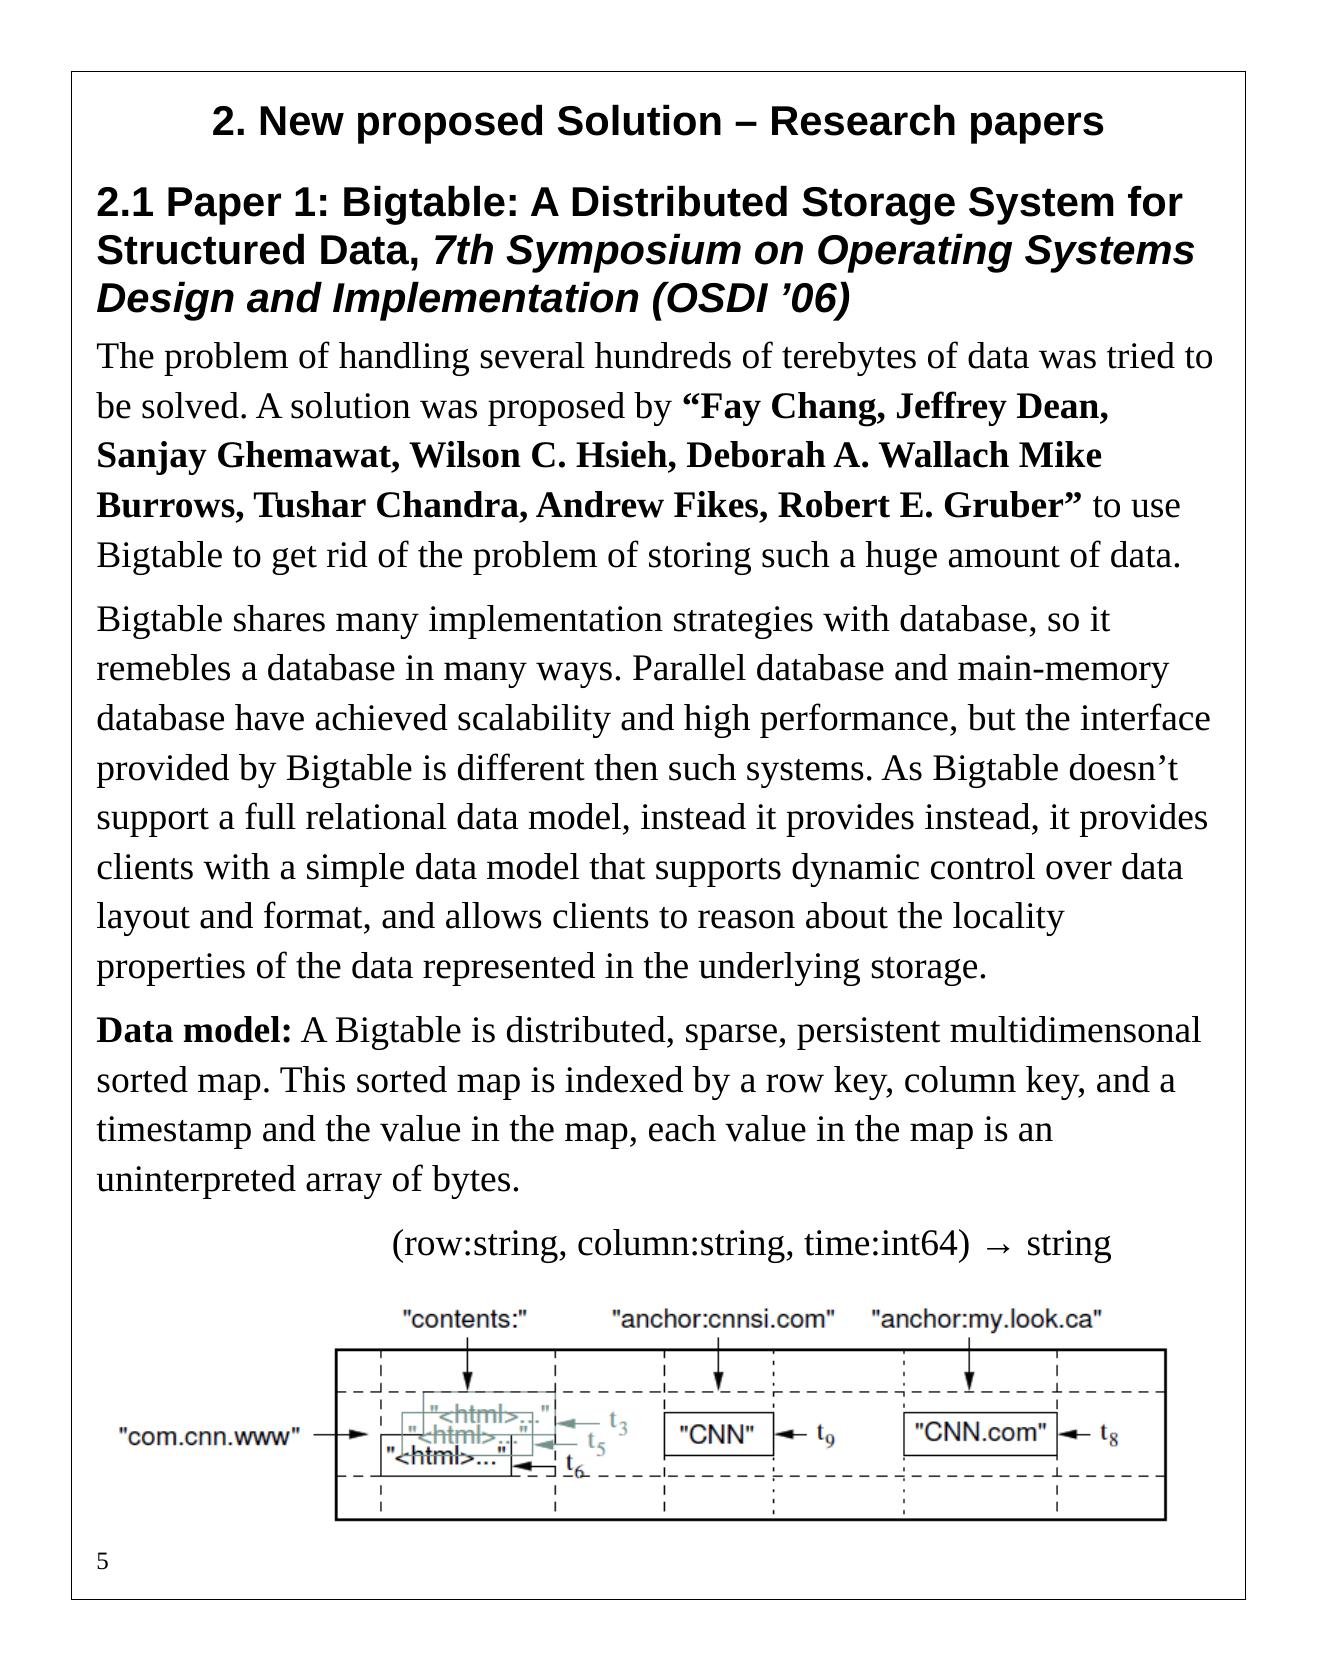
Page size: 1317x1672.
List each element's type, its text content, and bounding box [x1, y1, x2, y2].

text Data model: A Bigtable is distributed, sparse, persistent multidimensonal sorted map. This sorted map is indexed by a row key, column key, and a timestamp and the value in the map, each value in the map is an uninterpreted array of bytes. [96, 1007, 1221, 1199]
subtitle 2.1 Paper 1: Bigtable: A Distributed Storage System for Structured Data, 7th Symposium on Operating Systems Design and Implementation (OSDI ’06) [96, 177, 1221, 321]
subtitle 2. New proposed Solution – Research papers [96, 96, 1221, 144]
picture [104, 1274, 1187, 1542]
text (row:string, column:string, time:int64) → string [96, 1220, 1221, 1263]
text Bigtable shares many implementation strategies with database, so it remebles a database in many ways. Parallel database and main-memory database have achieved scalability and high performance, but the interface provided by Bigtable is different then such systems. As Bigtable doesn’t support a full relational data model, instead it provides instead, it provides clients with a simple data model that supports dynamic control over data layout and format, and allows clients to reason about the locality properties of the data represented in the underlying storage. [96, 596, 1221, 986]
text The problem of handling several hundreds of terebytes of data was tried to be solved. A solution was proposed by “Fay Chang, Jeffrey Dean, Sanjay Ghemawat, Wilson C. Hsieh, Deborah A. Wallach Mike Burrows, Tushar Chandra, Andrew Fikes, Robert E. Gruber” to use Bigtable to get rid of the problem of storing such a huge amount of data. [96, 334, 1221, 575]
